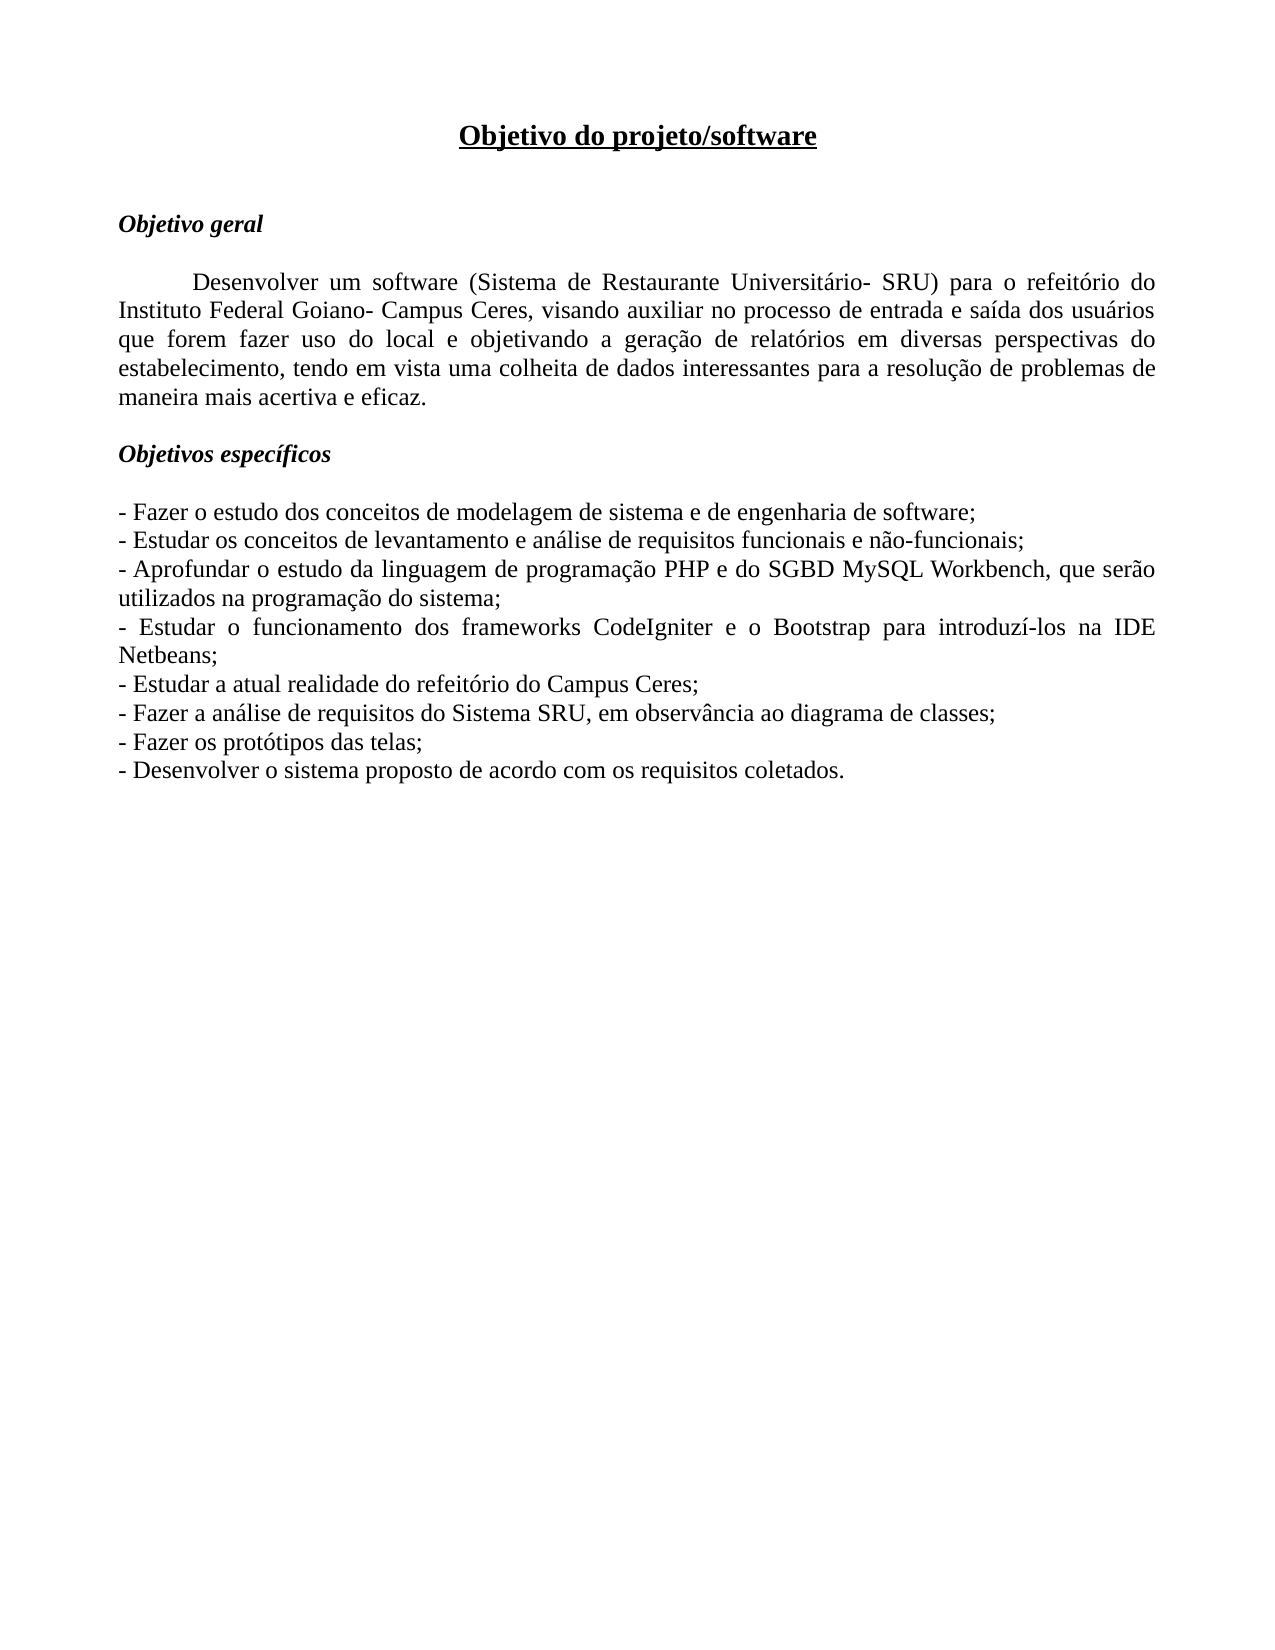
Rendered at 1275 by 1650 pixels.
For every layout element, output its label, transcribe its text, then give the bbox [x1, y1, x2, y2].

text - Desenvolver o sistema proposto de acordo com os requisitos coletados. [118, 755, 1157, 784]
text - Fazer os protótipos das telas; [118, 727, 1157, 755]
text - Estudar a atual realidade do refeitório do Campus Ceres; [118, 669, 1157, 698]
text Objetivo do projeto/software [118, 118, 1157, 152]
text - Estudar o funcionamento dos frameworks CodeIgniter e o Bootstrap para introduzí-los na IDE Netbeans; [118, 612, 1157, 669]
text - Aprofundar o estudo da linguagem de programação PHP e do SGBD MySQL Workbench, que serão utilizados na programação do sistema; [118, 554, 1157, 612]
text - Fazer a análise de requisitos do Sistema SRU, em observância ao diagrama de classes; [118, 698, 1157, 727]
text Objetivos específicos [118, 439, 1157, 468]
text - Estudar os conceitos de levantamento e análise de requisitos funcionais e não-funcionais; [118, 525, 1157, 554]
text Desenvolver um software (Sistema de Restaurante Universitário- SRU) para o refeitório do Instituto Federal Goiano- Campus Ceres, visando auxiliar no processo de entrada e saída dos usuários que forem fazer uso do local e objetivando a geração de relatórios em diversas perspectivas do estabelecimento, tendo em vista uma colheita de dados interessantes para a resolução de problemas de maneira mais acertiva e eficaz. [118, 267, 1157, 410]
text - Fazer o estudo dos conceitos de modelagem de sistema e de engenharia de software; [118, 497, 1157, 525]
text Objetivo geral [118, 209, 1157, 238]
